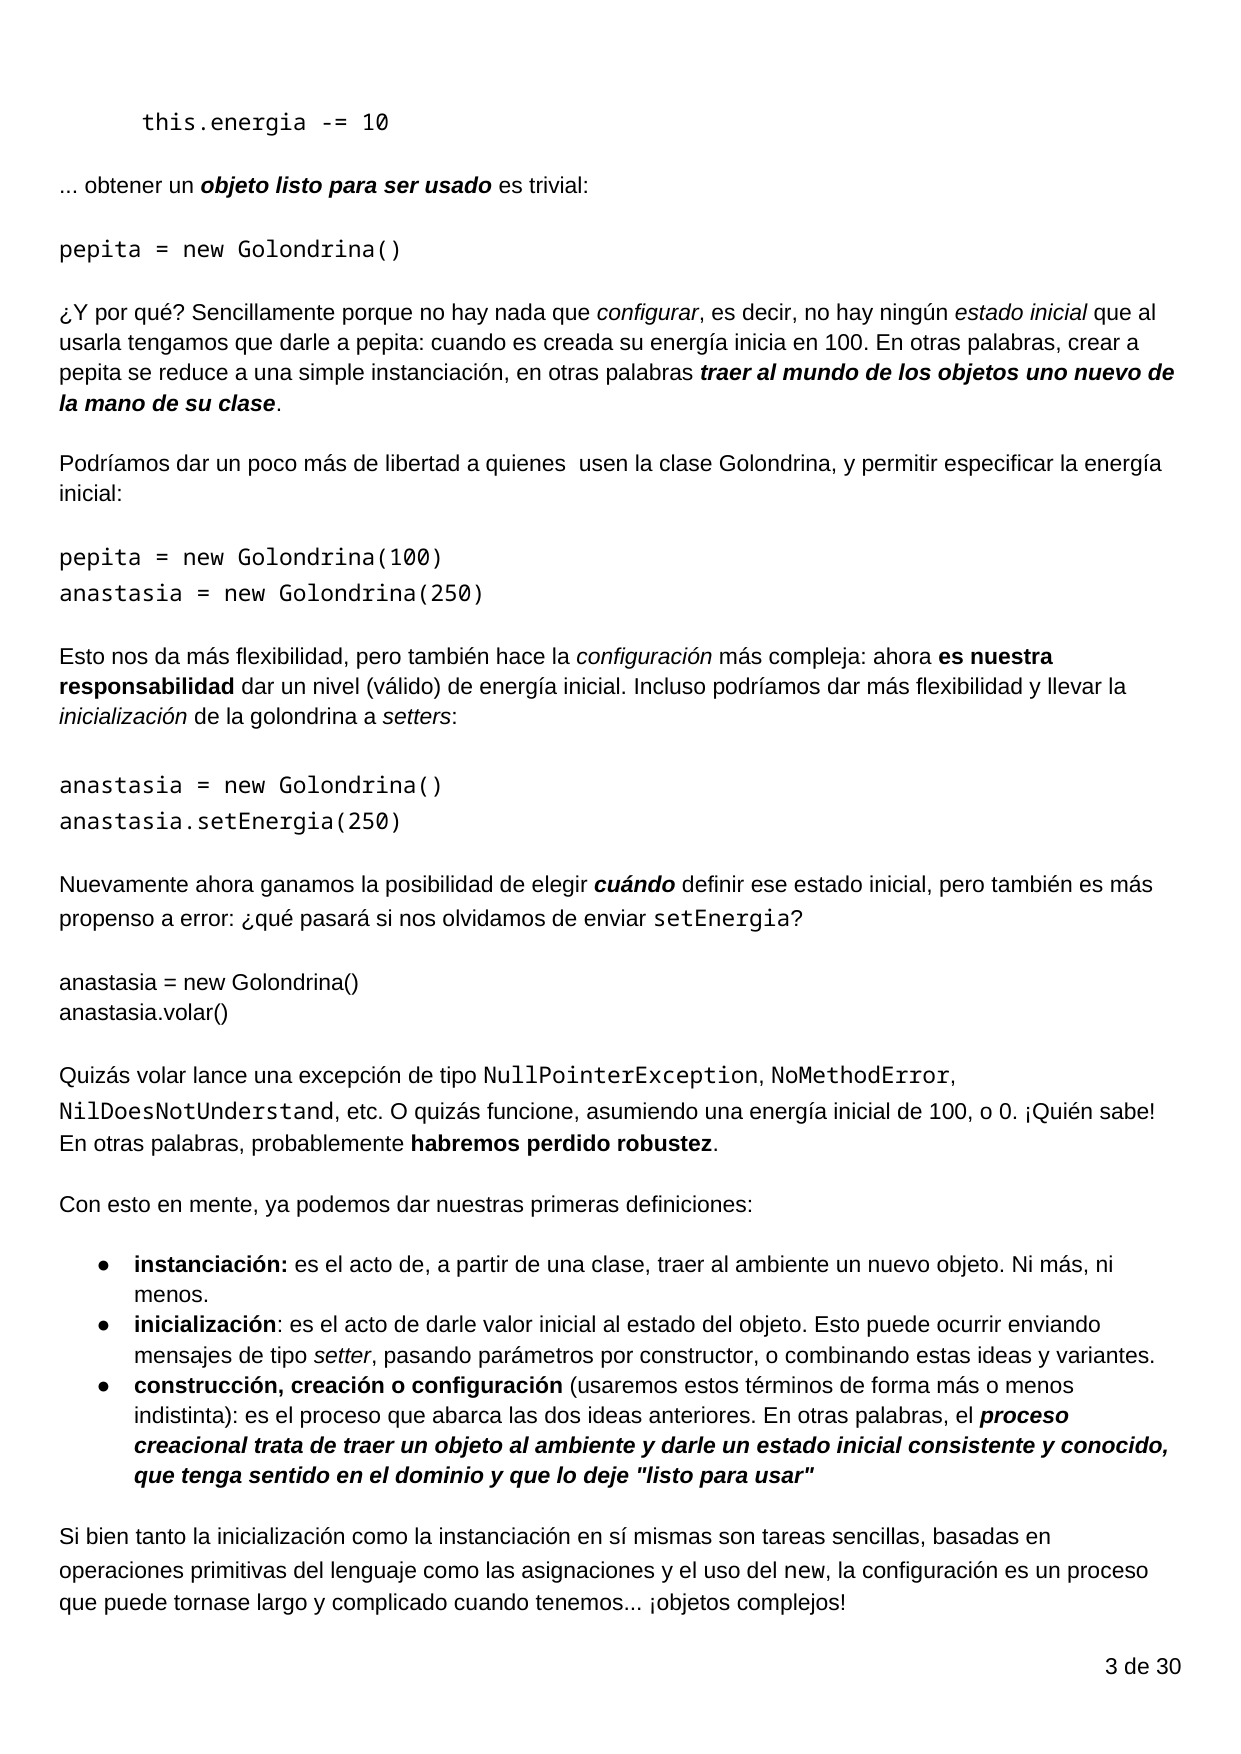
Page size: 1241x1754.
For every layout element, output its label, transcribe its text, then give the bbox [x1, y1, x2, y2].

text Con esto en mente, ya podemos dar nuestras primeras definiciones: [59, 1191, 1181, 1217]
text this.energia -= 10 [59, 106, 1181, 137]
list construcción, creación o configuración (usaremos estos términos de forma más o menos indistinta): es el proceso que abarca las dos ideas anteriores. En otras palabras, el proceso creacional trata de traer un objeto al ambiente y darle un estado inicial consistente y conocido, que tenga sentido en el dominio y que lo deje "listo para usar" [96, 1372, 1181, 1489]
text Nuevamente ahora ganamos la posibilidad de elegir cuándo definir ese estado inicial, pero también es más propenso a error: ¿qué pasará si nos olvidamos de enviar setEnergia? [59, 871, 1181, 934]
list inicialización: es el acto de darle valor inicial al estado del objeto. Esto puede ocurrir enviando mensajes de tipo setter, pasando parámetros por constructor, o combinando estas ideas y variantes. [96, 1311, 1181, 1368]
text anastasia = new Golondrina(250) [59, 577, 1181, 608]
text Esto nos da más flexibilidad, pero también hace la configuración más compleja: ahora es nuestra responsabilidad dar un nivel (válido) de energía inicial. Incluso podríamos dar más flexibilidad y llevar la inicialización de la golondrina a setters: [59, 643, 1181, 729]
text pepita = new Golondrina(100) [59, 541, 1181, 572]
text Si bien tanto la inicialización como la instanciación en sí mismas son tareas sencillas, basadas en operaciones primitivas del lenguaje como las asignaciones y el uso del new, la configuración es un proceso que puede tornase largo y complicado cuando tenemos... ¡objetos complejos! [59, 1523, 1181, 1615]
text ¿Y por qué? Sencillamente porque no hay nada que configurar, es decir, no hay ningún estado inicial que al usarla tengamos que darle a pepita: cuando es creada su energía inicia en 100. En otras palabras, crear a pepita se reduce a una simple instanciación, en otras palabras traer al mundo de los objetos uno nuevo de la mano de su clase. [59, 299, 1181, 416]
list instanciación: es el acto de, a partir de una clase, traer al ambiente un nuevo objeto. Ni más, ni menos. [96, 1251, 1181, 1308]
text ... obtener un objeto listo para ser usado es trivial: [59, 172, 1181, 199]
text anastasia = new Golondrina() [59, 769, 1181, 801]
text anastasia.setEnergia(250) [59, 805, 1181, 836]
text anastasia.volar() [59, 999, 1181, 1025]
text Podríamos dar un poco más de libertad a quienes usen la clase Golondrina, y permitir especificar la energía inicial: [59, 450, 1181, 507]
text Quizás volar lance una excepción de tipo NullPointerException, NoMethodError, NilDoesNotUnderstand, etc. O quizás funcione, asumiendo una energía inicial de 100, o 0. ¡Quién sabe! En otras palabras, probablemente habremos perdido robustez. [59, 1059, 1181, 1157]
text anastasia = new Golondrina() [59, 968, 1181, 995]
text pepita = new Golondrina() [59, 233, 1181, 264]
